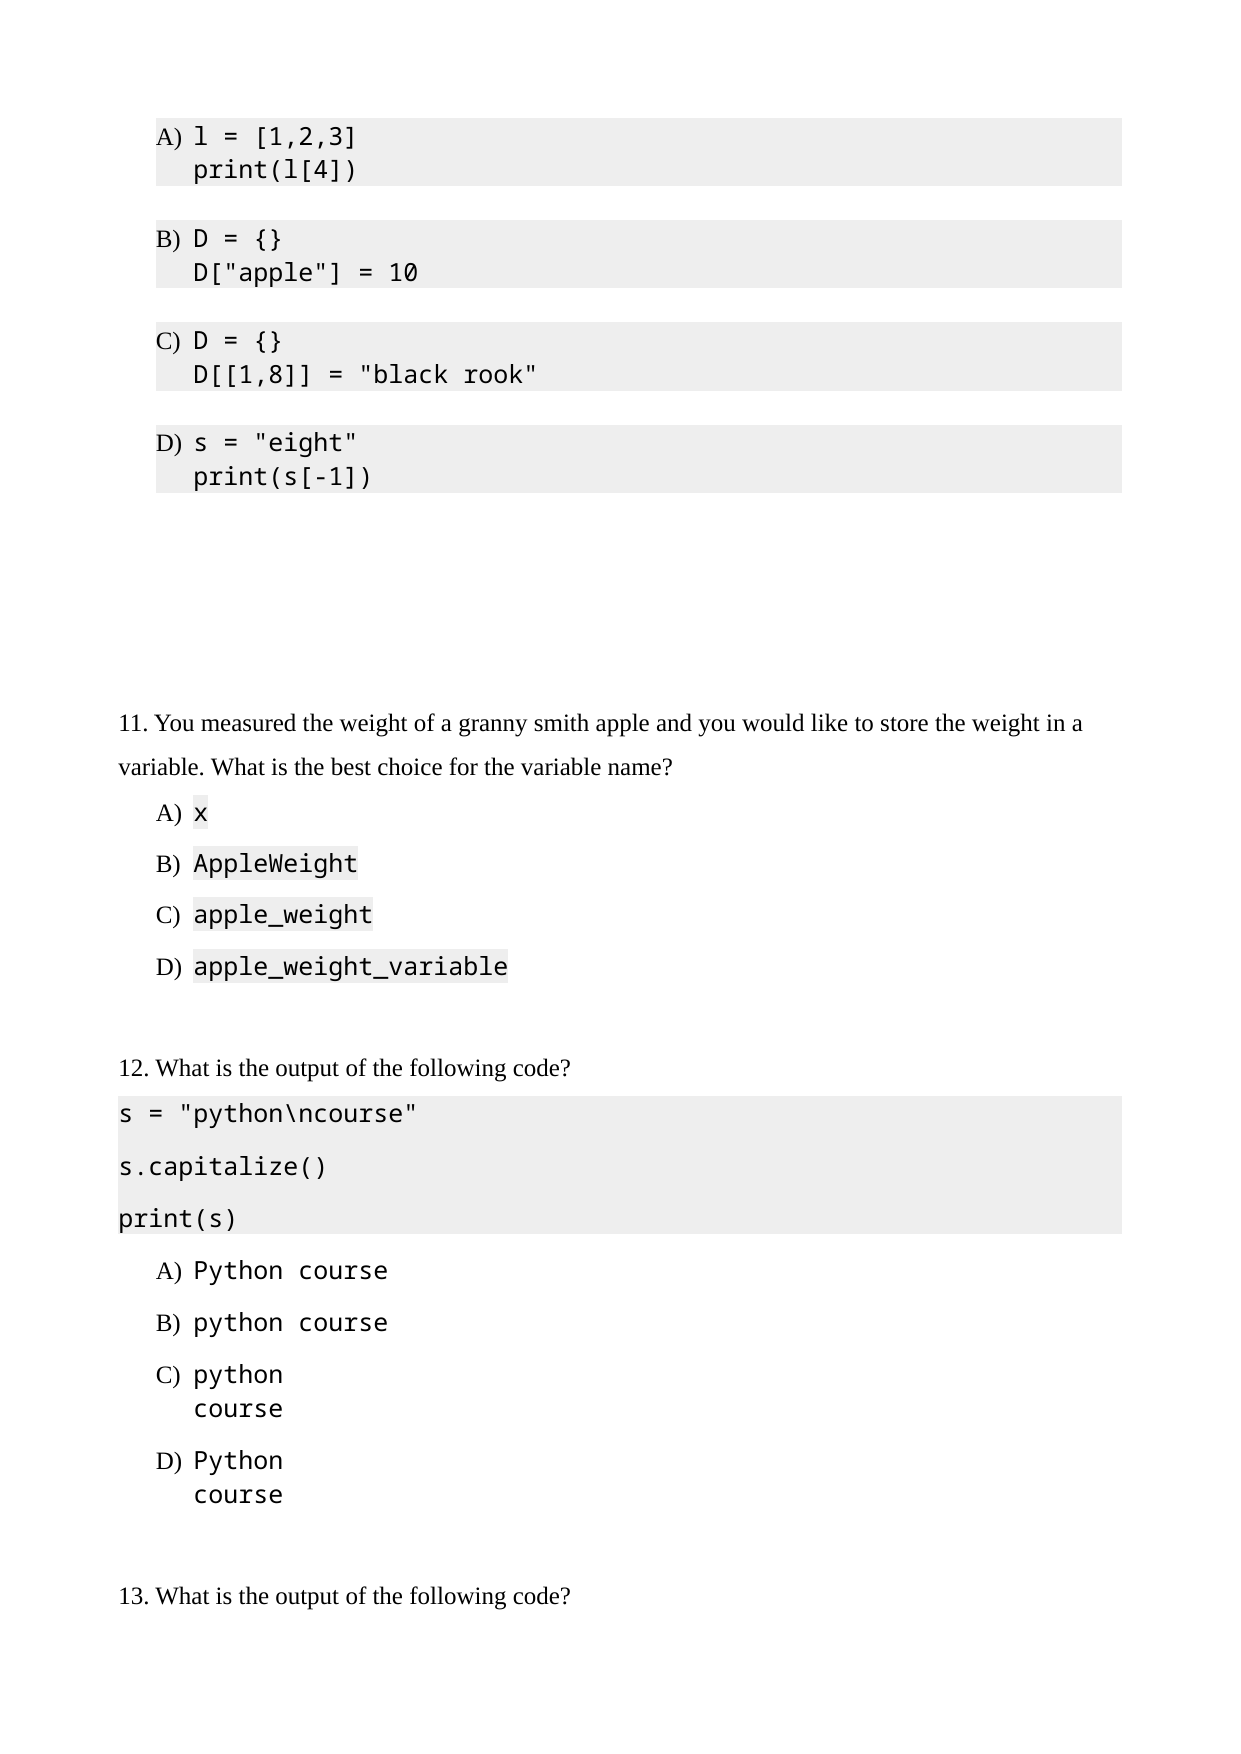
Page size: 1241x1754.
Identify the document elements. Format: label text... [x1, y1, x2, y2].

text 11. You measured the weight of a granny smith apple and you would like to store the weight in a variable. What is the best choice for the variable name? [118, 708, 1122, 780]
list D = {} D[[1,8]] = "black rook" [156, 322, 1122, 391]
list s = "eight" print(s[-1]) [156, 425, 1122, 493]
text print(s) [118, 1200, 1122, 1234]
text s.capitalize() [118, 1148, 1122, 1182]
list apple_weight [156, 897, 1122, 931]
list apple_weight_variable [156, 949, 1122, 983]
list Python course [156, 1252, 1122, 1286]
list l = [1,2,3] print(l[4]) [156, 118, 1122, 186]
list python course [156, 1304, 1122, 1338]
list Python course [156, 1443, 1122, 1511]
list x [156, 795, 1122, 829]
text 12. What is the output of the following code? [118, 1053, 1122, 1082]
text 13. What is the output of the following code? [118, 1581, 1122, 1610]
text s = "python\ncourse" [118, 1096, 1122, 1130]
list D = {} D["apple"] = 10 [156, 220, 1122, 288]
list python course [156, 1357, 1122, 1425]
list AppleWeight [156, 846, 1122, 880]
